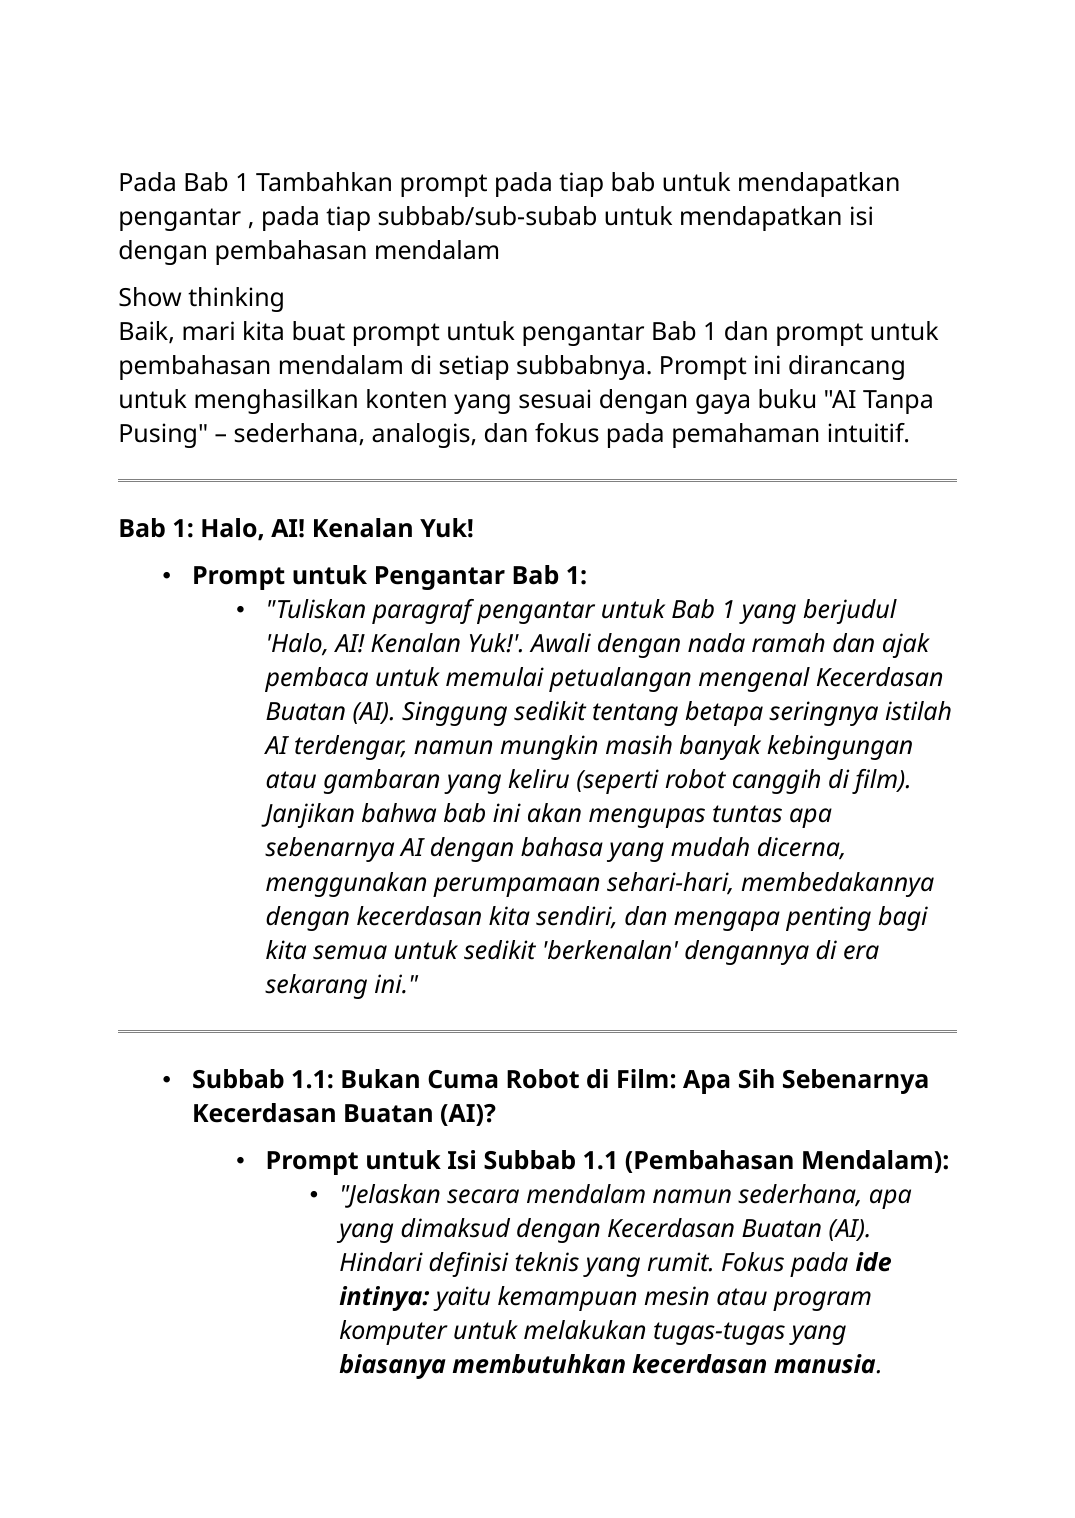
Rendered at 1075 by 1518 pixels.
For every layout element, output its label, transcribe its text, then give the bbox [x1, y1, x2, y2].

text Bab 1: Halo, AI! Kenalan Yuk! [118, 511, 957, 545]
list "Tuliskan paragraf pengantar untuk Bab 1 yang berjudul 'Halo, AI! Kenalan Yuk!'. Awali dengan nada ramah dan ajak pembaca untuk memulai petualangan mengenal Kecerdasan Buatan (AI). Singgung sedikit tentang betapa seringnya istilah AI terdengar, namun mungkin masih banyak kebingungan atau gambaran yang keliru (seperti robot canggih di film). Janjikan bahwa bab ini akan mengupas tuntas apa sebenarnya AI dengan bahasa yang mudah dicerna, menggunakan perumpamaan sehari-hari, membedakannya dengan kecerdasan kita sendiri, dan mengapa penting bagi kita semua untuk sedikit 'berkenalan' dengannya di era sekarang ini." [236, 592, 957, 1000]
list "Jelaskan secara mendalam namun sederhana, apa yang dimaksud dengan Kecerdasan Buatan (AI). Hindari definisi teknis yang rumit. Fokus pada ide intinya: yaitu kemampuan mesin atau program komputer untuk melakukan tugas-tugas yang biasanya membutuhkan kecerdasan manusia. [309, 1176, 957, 1381]
list Prompt untuk Pengantar Bab 1: [162, 558, 957, 592]
text Pada Bab 1 Tambahkan prompt pada tiap bab untuk mendapatkan pengantar , pada tiap subbab/sub-subab untuk mendapatkan isi dengan pembahasan mendalam [118, 165, 957, 267]
list Prompt untuk Isi Subbab 1.1 (Pembahasan Mendalam): [236, 1142, 957, 1176]
text Baik, mari kita buat prompt untuk pengantar Bab 1 dan prompt untuk pembahasan mendalam di setiap subbabnya. Prompt ini dirancang untuk menghasilkan konten yang sesuai dengan gaya buku "AI Tanpa Pusing" – sederhana, analogis, dan fokus pada pemahaman intuitif. [118, 313, 957, 450]
text Show thinking [118, 279, 957, 313]
list Subbab 1.1: Bukan Cuma Robot di Film: Apa Sih Sebenarnya Kecerdasan Buatan (AI)? [162, 1062, 957, 1130]
